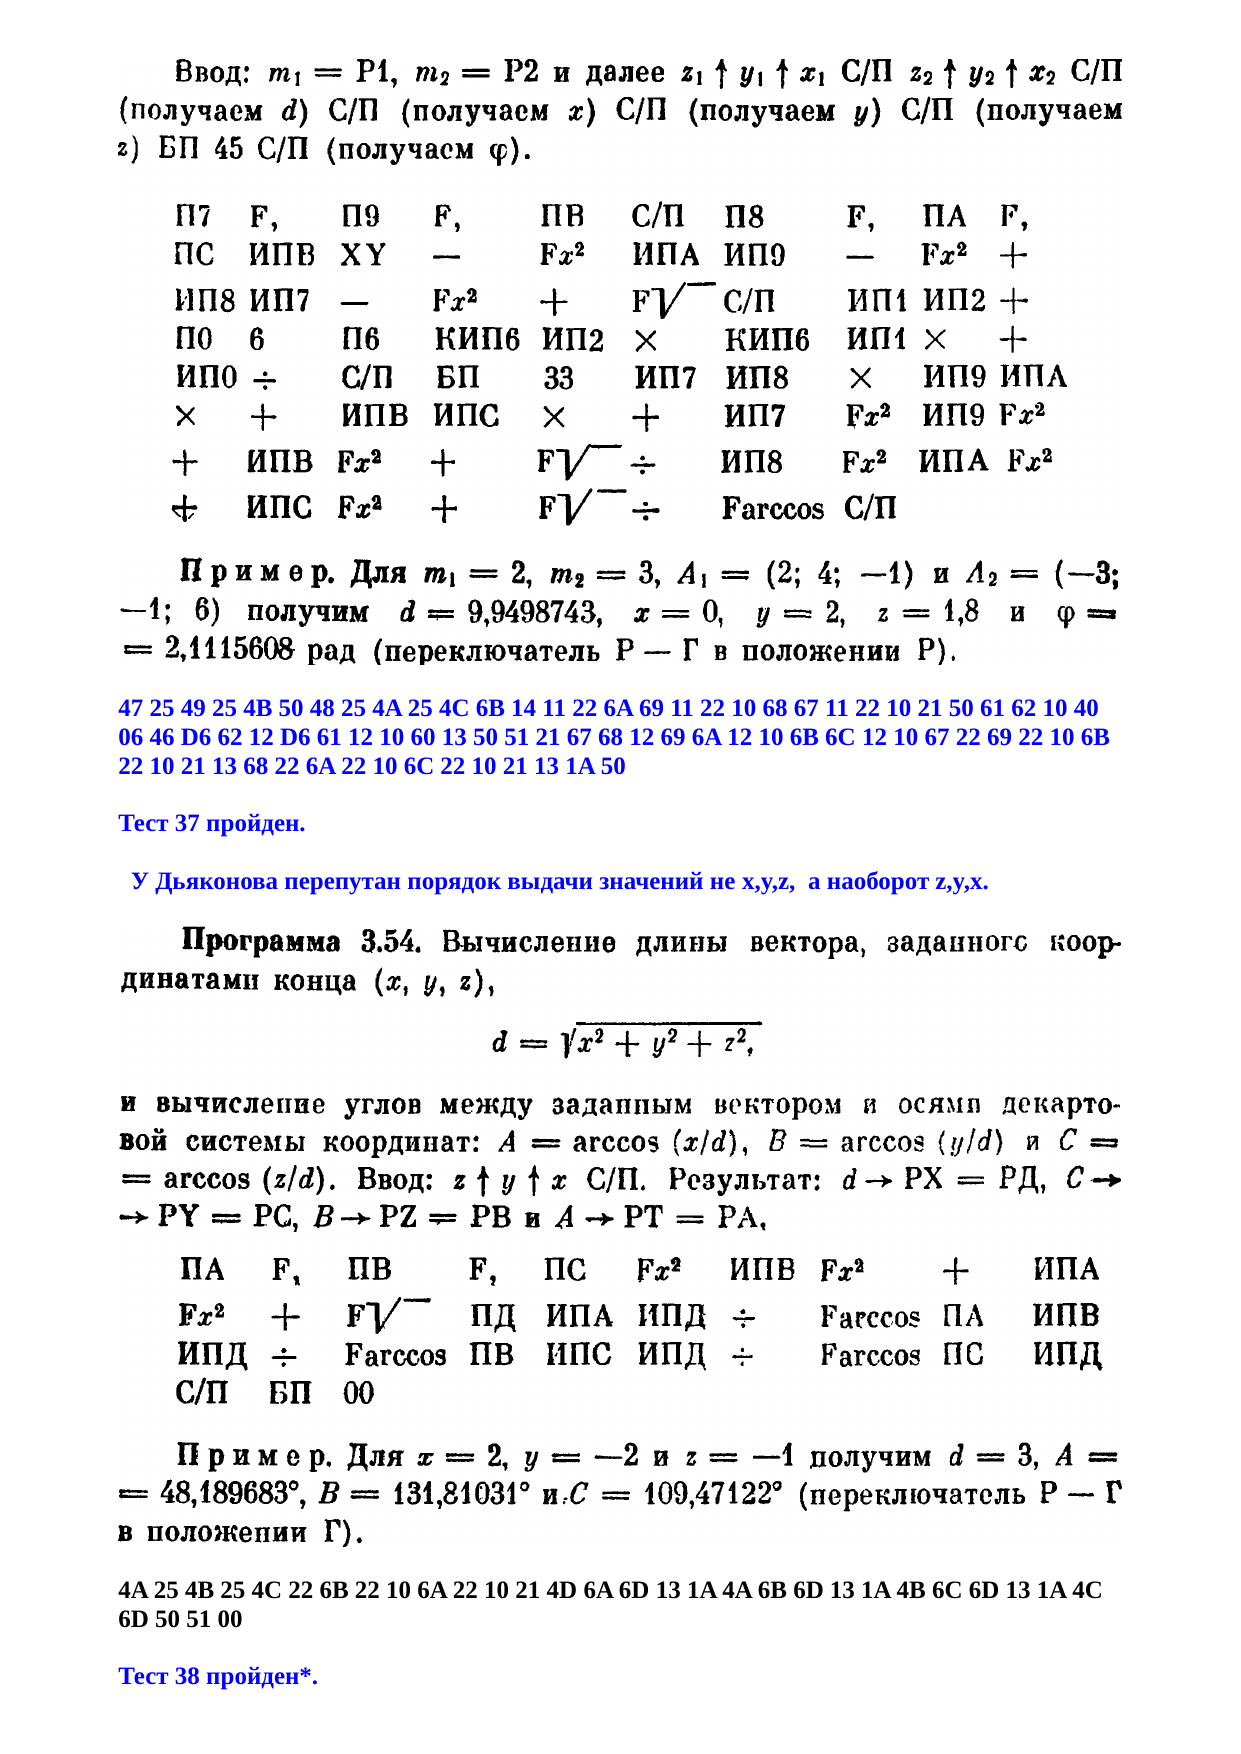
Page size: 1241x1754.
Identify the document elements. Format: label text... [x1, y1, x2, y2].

text 22 10 21 13 68 22 6A 22 10 6C 22 10 21 13 1A 50 [118, 751, 1122, 779]
picture [115, 557, 1119, 665]
text 47 25 49 25 4B 50 48 25 4A 25 4C 6B 14 11 22 6A 69 11 22 10 68 67 11 22 10 21 50 61 62 10 40 06 46 D6 62 12 D6 61 12 10 60 13 50 51 21 67 68 12 69 6A 12 10 6B 6C 12 10 67 22 69 22 10 6B [118, 693, 1122, 751]
text 4A 25 4B 25 4C 22 6B 22 10 6A 22 10 21 4D 6A 6D 13 1A 4A 6B 6D 13 1A 4B 6C 6D 13 1A 4C 6D 50 51 00 [118, 1575, 1122, 1632]
text Тест 37 пройден. [118, 808, 1122, 837]
text Тест 38 пройден*. [118, 1661, 1122, 1690]
text У Дьяконова перепутан порядок выдачи значений не x,y,z, а наоборот z,y,x. [118, 866, 1122, 894]
picture [118, 923, 1123, 1547]
picture [118, 59, 1123, 526]
